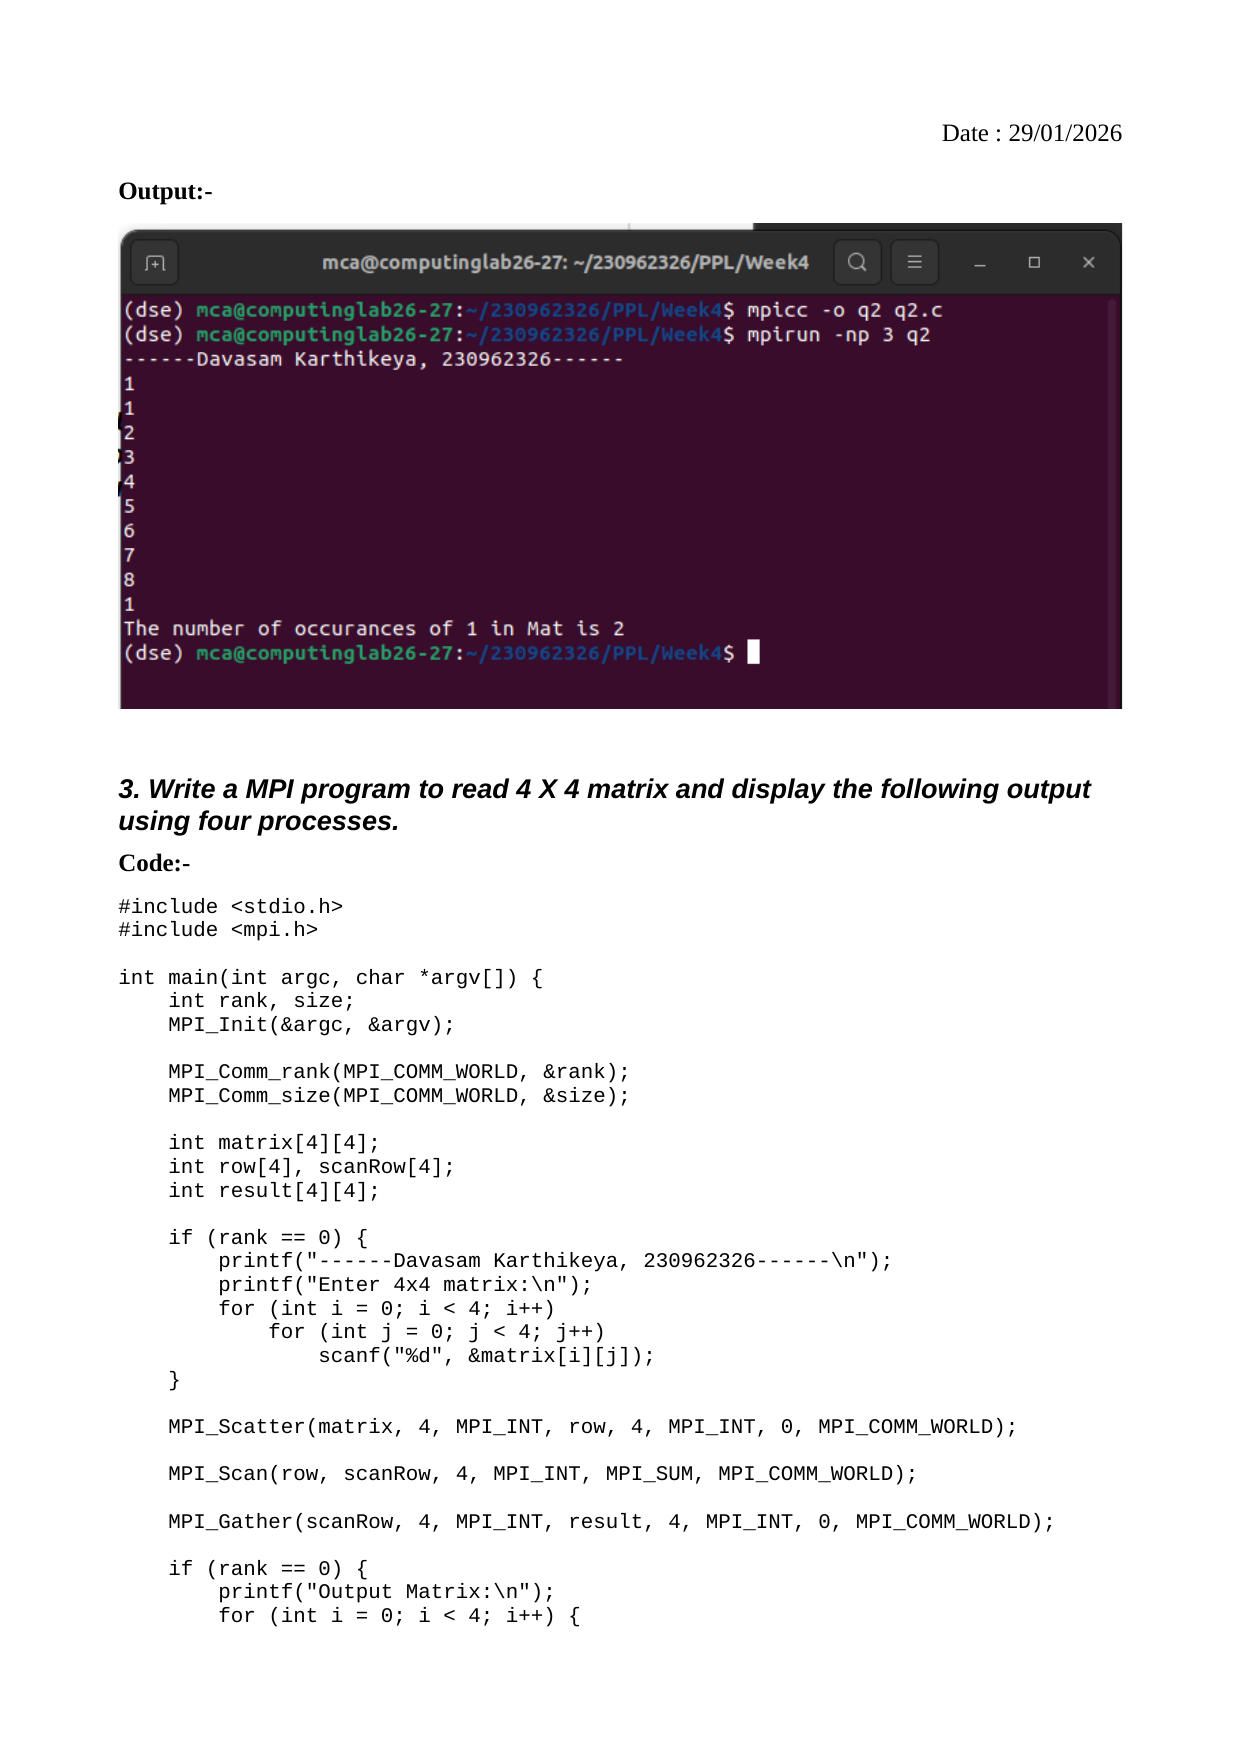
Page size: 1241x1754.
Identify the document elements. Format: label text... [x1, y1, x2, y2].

text int main(int argc, char *argv[]) { [118, 967, 1122, 990]
text MPI_Gather(scanRow, 4, MPI_INT, result, 4, MPI_INT, 0, MPI_COMM_WORLD); [118, 1511, 1122, 1534]
text Output:- [118, 176, 1122, 205]
text scanf("%d", &matrix[i][j]); [118, 1345, 1122, 1369]
text MPI_Comm_size(MPI_COMM_WORLD, &size); [118, 1085, 1122, 1109]
text #include <stdio.h> [118, 896, 1122, 919]
text MPI_Comm_rank(MPI_COMM_WORLD, &rank); [118, 1061, 1122, 1085]
text if (rank == 0) { [118, 1227, 1122, 1251]
text } [118, 1369, 1122, 1392]
text for (int i = 0; i < 4; i++) [118, 1298, 1122, 1321]
picture [118, 223, 1123, 709]
text MPI_Scatter(matrix, 4, MPI_INT, row, 4, MPI_INT, 0, MPI_COMM_WORLD); [118, 1416, 1122, 1440]
text int matrix[4][4]; [118, 1132, 1122, 1156]
text int rank, size; [118, 990, 1122, 1014]
text Code:- [118, 848, 1122, 877]
text for (int j = 0; j < 4; j++) [118, 1321, 1122, 1345]
text int result[4][4]; [118, 1179, 1122, 1203]
text if (rank == 0) { [118, 1558, 1122, 1582]
subtitle 3. Write a MPI program to read 4 X 4 matrix and display the following output using four processes. [118, 773, 1122, 836]
text for (int i = 0; i < 4; i++) { [118, 1605, 1122, 1629]
text printf("------Davasam Karthikeya, 230962326------\n"); [118, 1251, 1122, 1274]
text MPI_Scan(row, scanRow, 4, MPI_INT, MPI_SUM, MPI_COMM_WORLD); [118, 1463, 1122, 1487]
text printf("Output Matrix:\n"); [118, 1582, 1122, 1605]
text MPI_Init(&argc, &argv); [118, 1014, 1122, 1038]
text #include <mpi.h> [118, 919, 1122, 943]
text int row[4], scanRow[4]; [118, 1156, 1122, 1179]
text printf("Enter 4x4 matrix:\n"); [118, 1274, 1122, 1298]
